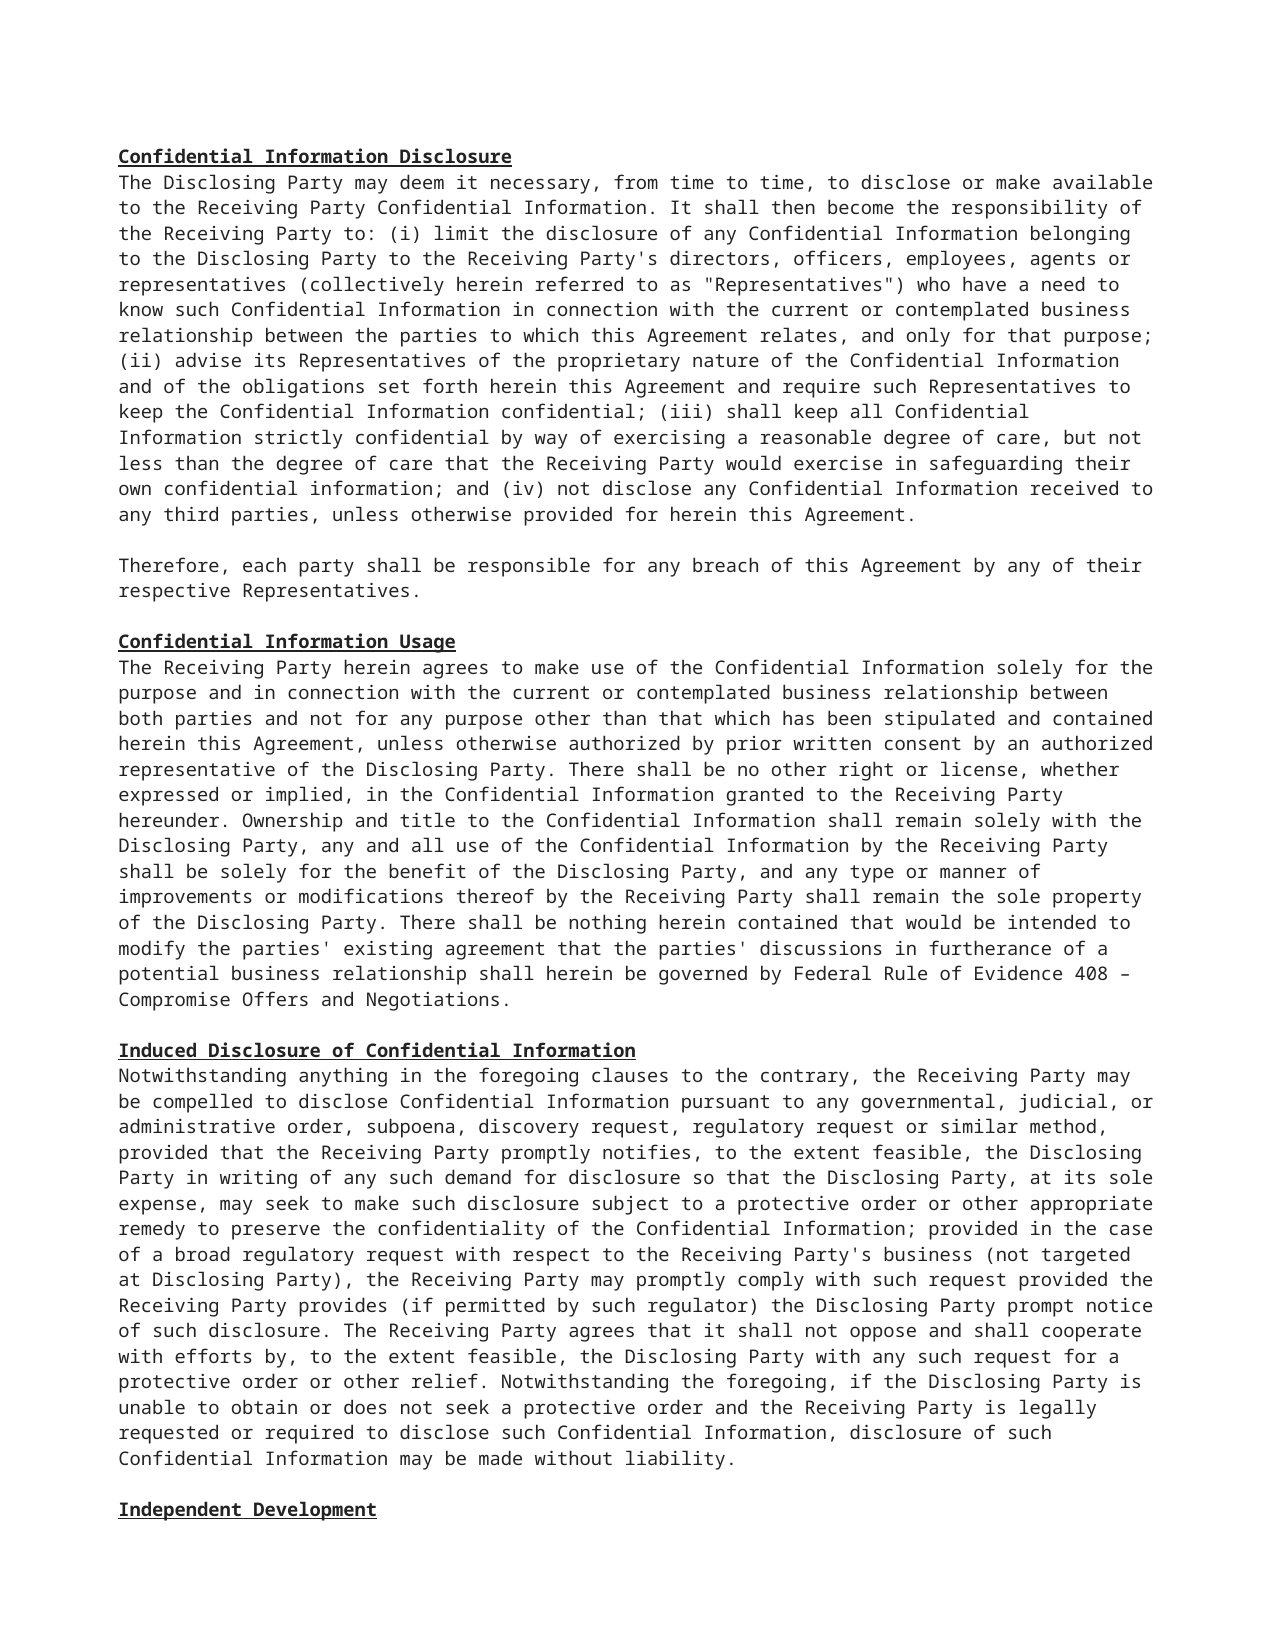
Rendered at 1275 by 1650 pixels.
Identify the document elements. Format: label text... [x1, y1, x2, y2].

text Notwithstanding anything in the foregoing clauses to the contrary, the Receiving Party may be compelled to disclose Confidential Information pursuant to any governmental, judicial, or administrative order, subpoena, discovery request, regulatory request or similar method, provided that the Receiving Party promptly notifies, to the extent feasible, the Disclosing Party in writing of any such demand for disclosure so that the Disclosing Party, at its sole expense, may seek to make such disclosure subject to a protective order or other appropriate remedy to preserve the confidentiality of the Confidential Information; provided in the case of a broad regulatory request with respect to the Receiving Party's business (not targeted at Disclosing Party), the Receiving Party may promptly comply with such request provided the Receiving Party provides (if permitted by such regulator) the Disclosing Party prompt notice of such disclosure. The Receiving Party agrees that it shall not oppose and shall cooperate with efforts by, to the extent feasible, the Disclosing Party with any such request for a protective order or other relief. Notwithstanding the foregoing, if the Disclosing Party is unable to obtain or does not seek a protective order and the Receiving Party is legally requested or required to disclose such Confidential Information, disclosure of such Confidential Information may be made without liability. [118, 1062, 1157, 1471]
text Confidential Information Disclosure [118, 144, 1157, 169]
text The Receiving Party herein agrees to make use of the Confidential Information solely for the purpose and in connection with the current or contemplated business relationship between both parties and not for any purpose other than that which has been stipulated and contained herein this Agreement, unless otherwise authorized by prior written consent by an authorized representative of the Disclosing Party. There shall be no other right or license, whether expressed or implied, in the Confidential Information granted to the Receiving Party hereunder. Ownership and title to the Confidential Information shall remain solely with the Disclosing Party, any and all use of the Confidential Information by the Receiving Party shall be solely for the benefit of the Disclosing Party, and any type or manner of improvements or modifications thereof by the Receiving Party shall remain the sole property of the Disclosing Party. There shall be nothing herein contained that would be intended to modify the parties' existing agreement that the parties' discussions in furtherance of a potential business relationship shall herein be governed by Federal Rule of Evidence 408 – Compromise Offers and Negotiations. [118, 654, 1157, 1011]
text Independent Development [118, 1496, 1157, 1522]
text The Disclosing Party may deem it necessary, from time to time, to disclose or make available to the Receiving Party Confidential Information. It shall then become the responsibility of the Receiving Party to: (i) limit the disclosure of any Confidential Information belonging to the Disclosing Party to the Receiving Party's directors, officers, employees, agents or representatives (collectively herein referred to as "Representatives") who have a need to know such Confidential Information in connection with the current or contemplated business relationship between the parties to which this Agreement relates, and only for that purpose; (ii) advise its Representatives of the proprietary nature of the Confidential Information and of the obligations set forth herein this Agreement and require such Representatives to keep the Confidential Information confidential; (iii) shall keep all Confidential Information strictly confidential by way of exercising a reasonable degree of care, but not less than the degree of care that the Receiving Party would exercise in safeguarding their own confidential information; and (iv) not disclose any Confidential Information received to any third parties, unless otherwise provided for herein this Agreement. [118, 169, 1157, 526]
text Therefore, each party shall be responsible for any breach of this Agreement by any of their respective Representatives. [118, 552, 1157, 603]
text Confidential Information Usage [118, 628, 1157, 654]
text Induced Disclosure of Confidential Information [118, 1037, 1157, 1062]
